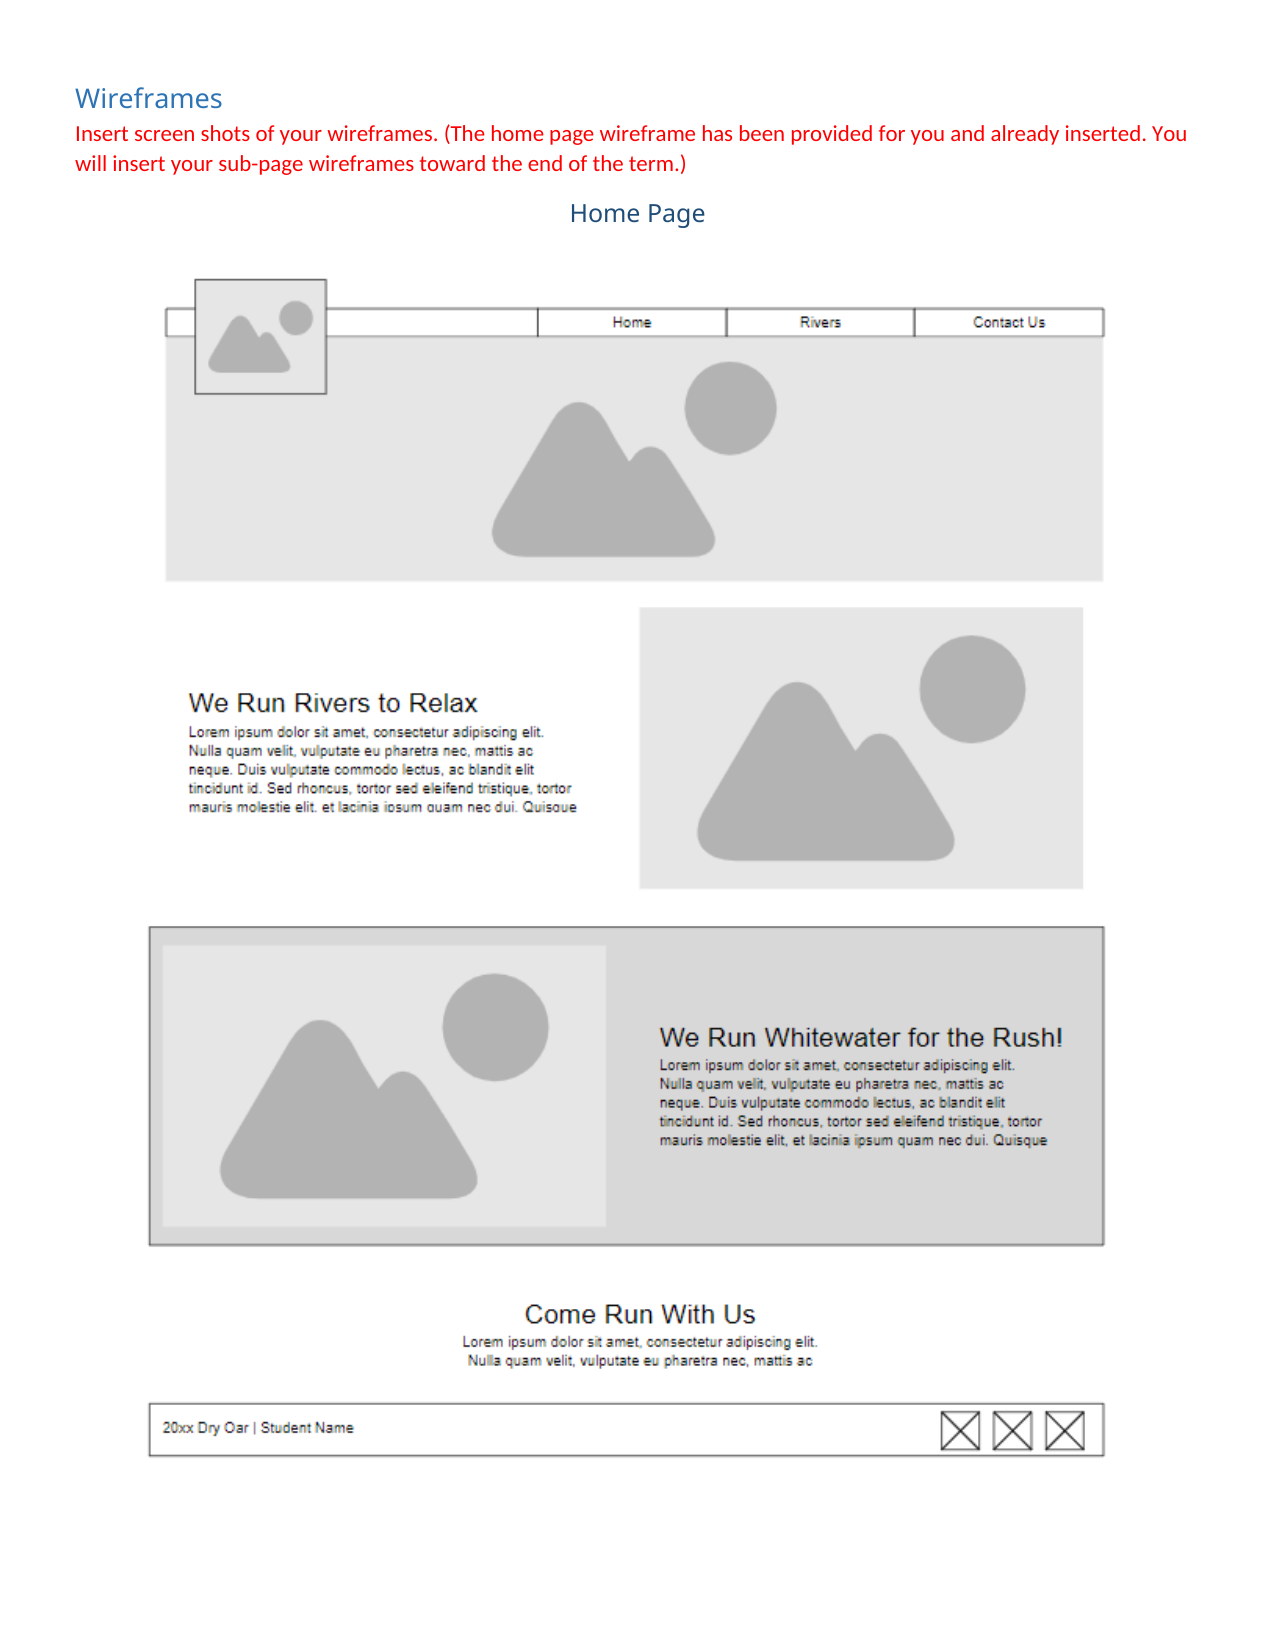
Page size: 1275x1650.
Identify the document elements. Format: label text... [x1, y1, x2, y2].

text Insert screen shots of your wireframes. (The home page wireframe has been provided for you and already inserted. You will insert your sub-page wireframes toward the end of the term.) [75, 119, 1200, 177]
picture [118, 262, 1157, 1488]
subtitle Wireframes [75, 79, 1200, 116]
text Home Page [75, 196, 1200, 1487]
